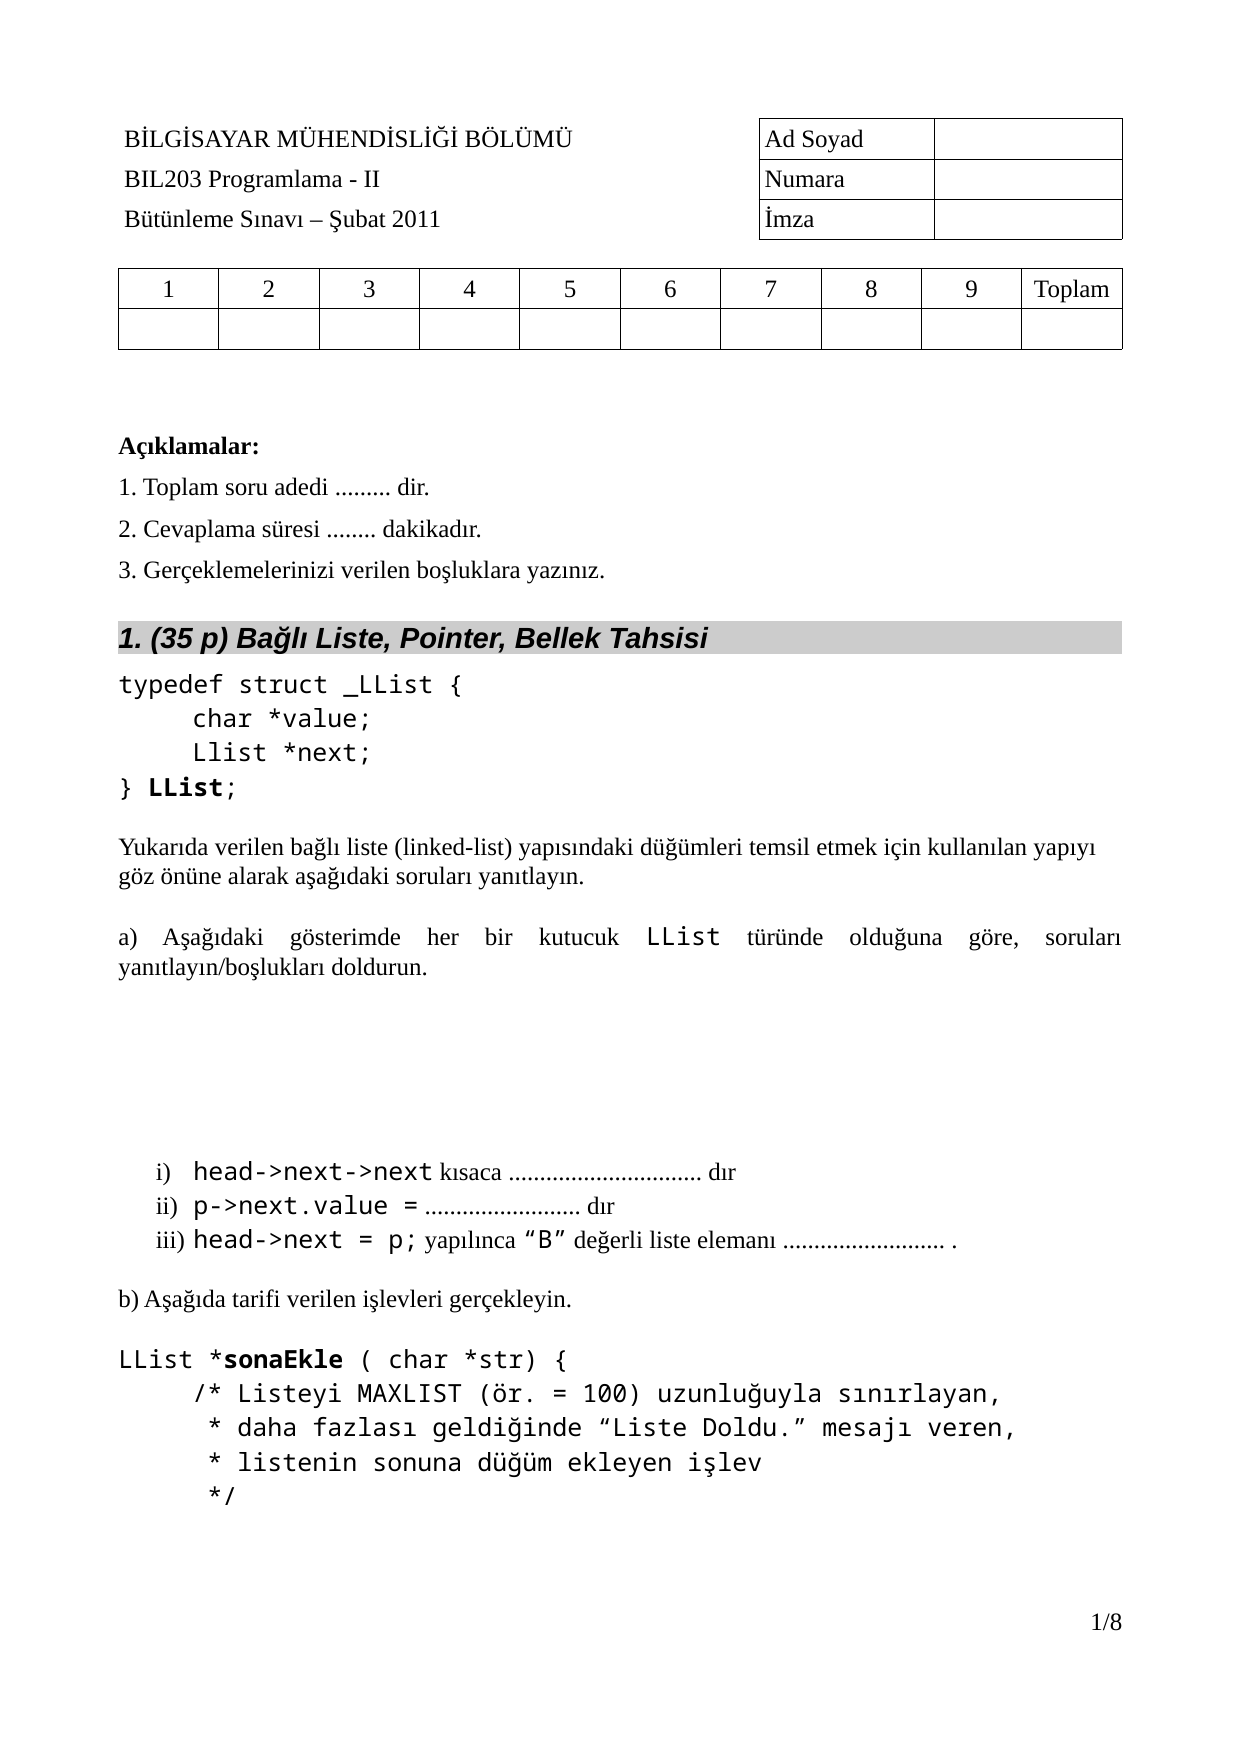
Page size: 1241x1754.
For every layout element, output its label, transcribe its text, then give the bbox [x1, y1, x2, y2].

text */ [118, 1478, 1122, 1512]
text b) Aşağıda tarifi verilen işlevleri gerçekleyin. [118, 1284, 1122, 1313]
text } LList; [118, 769, 1122, 803]
table_header Toplam [1022, 269, 1122, 308]
table_header 6 [621, 269, 720, 308]
table_cell [721, 309, 821, 348]
list head->next->next kısaca ............................... dır [156, 1153, 1122, 1188]
table_cell [320, 309, 419, 348]
table_header [935, 119, 1122, 158]
text Llist *next; [118, 735, 1122, 769]
table_cell Bütünleme Sınavı – Şubat 2011 [118, 199, 759, 239]
text /* Listeyi MAXLIST (ör. = 100) uzunluğuyla sınırlayan, [118, 1376, 1122, 1410]
text * listenin sonuna düğüm ekleyen işlev [118, 1444, 1122, 1478]
list head->next = p; yapılınca “B” değerli liste elemanı .......................... . [156, 1222, 1122, 1256]
table_header 2 [219, 269, 319, 308]
table_cell BIL203 Programlama - II [118, 159, 759, 199]
table_cell [935, 200, 1122, 239]
table_header 9 [922, 269, 1021, 308]
table_cell [621, 309, 720, 348]
table_header 8 [822, 269, 921, 308]
text 2. Cevaplama süresi ........ dakikadır. [118, 514, 1122, 542]
text Açıklamalar: [118, 431, 1122, 460]
subtitle 1. (35 p) Bağlı Liste, Pointer, Bellek Tahsisi [118, 621, 1122, 654]
table_cell [822, 309, 921, 348]
table_header 1 [119, 269, 218, 308]
text typedef struct _LList { [118, 667, 1122, 701]
text Yukarıda verilen bağlı liste (linked-list) yapısındaki düğümleri temsil etmek için kullanılan yapıyı göz önüne alarak aşağıdaki soruları yanıtlayın. [118, 832, 1122, 889]
table_cell [520, 309, 620, 348]
table_cell [219, 309, 319, 348]
table_header Ad Soyad [760, 119, 934, 158]
table_cell [119, 309, 218, 348]
table_header BİLGİSAYAR MÜHENDİSLİĞİ BÖLÜMÜ [118, 118, 759, 158]
table_header 4 [420, 269, 519, 308]
table_header 3 [320, 269, 419, 308]
table_cell İmza [760, 200, 934, 239]
list p->next.value = ......................... dır [156, 1188, 1122, 1222]
table_cell [922, 309, 1021, 348]
table_cell Numara [760, 160, 934, 199]
text * daha fazlası geldiğinde “Liste Doldu.” mesajı veren, [118, 1410, 1122, 1444]
text 1. Toplam soru adedi ......... dir. [118, 472, 1122, 501]
table_cell [1022, 309, 1122, 348]
text 3. Gerçeklemelerinizi verilen boşluklara yazınız. [118, 555, 1122, 584]
table_cell [420, 309, 519, 348]
table_header 5 [520, 269, 620, 308]
text char *value; [118, 701, 1122, 735]
table_cell [935, 160, 1122, 199]
table_header 7 [721, 269, 821, 308]
text a) Aşağıdaki gösterimde her bir kutucuk LList türünde olduğuna göre, soruları yanıtlayın/boşlukları doldurun. [118, 918, 1122, 981]
text LList *sonaEkle ( char *str) { [118, 1342, 1122, 1376]
